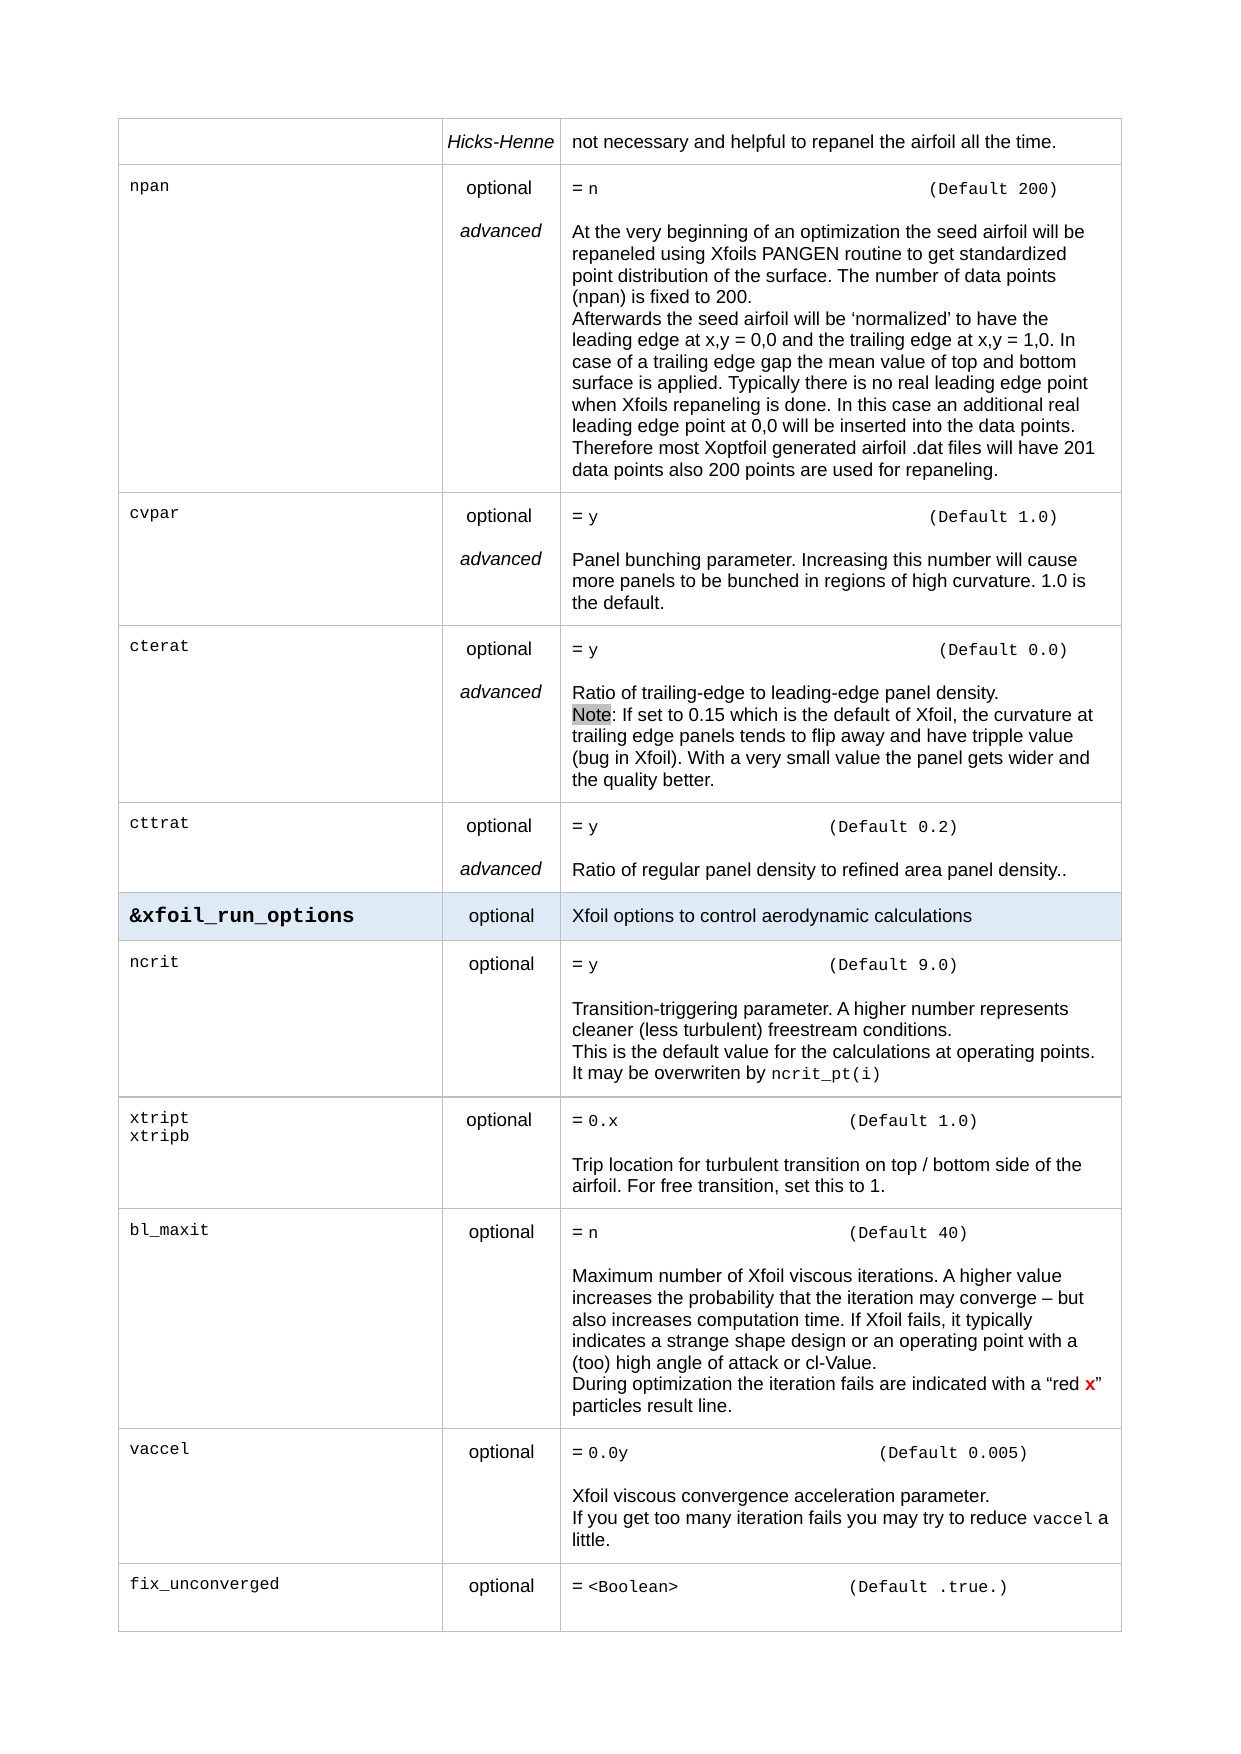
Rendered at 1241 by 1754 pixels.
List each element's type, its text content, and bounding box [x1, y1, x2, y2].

table_cell = 0.0y (Default 0.005) Xfoil viscous convergence acceleration parameter. If you get too many iteration fails you may try to reduce vaccel a little. [561, 1429, 1121, 1562]
table_cell xtript xtripb [119, 1098, 442, 1208]
table_cell npan [119, 165, 442, 492]
table_cell optional [443, 1564, 560, 1631]
table_cell = y (Default 9.0) Transition-triggering parameter. A higher number represents cleaner (less turbulent) freestream conditions. This is the default value for the calculations at operating points. It may be overwriten by ncrit_pt(i) [561, 941, 1121, 1096]
table_cell ncrit [119, 941, 442, 1096]
table_cell optional [443, 941, 560, 1096]
table_cell = y (Default 0.0) Ratio of trailing-edge to leading-edge panel density. Note: If set to 0.15 which is the default of Xfoil, the curvature at trailing edge panels tends to flip away and have tripple value (bug in Xfoil). With a very small value the panel gets wider and the quality better. [561, 626, 1121, 802]
table_cell cttrat [119, 803, 442, 892]
table_cell not necessary and helpful to repanel the airfoil all the time. [561, 119, 1121, 164]
table_cell cterat [119, 626, 442, 802]
table_cell = n (Default 200) At the very beginning of an optimization the seed airfoil will be repaneled using Xfoils PANGEN routine to get standardized point distribution of the surface. The number of data points (npan) is fixed to 200. Afterwards the seed airfoil will be ‘normalized’ to have the leading edge at x,y = 0,0 and the trailing edge at x,y = 1,0. In case of a trailing edge gap the mean value of top and bottom surface is applied. Typically there is no real leading edge point when Xfoils repaneling is done. In this case an additional real leading edge point at 0,0 will be inserted into the data points. Therefore most Xoptfoil generated airfoil .dat files will have 201 data points also 200 points are used for repaneling. [561, 165, 1121, 492]
table_cell optional [443, 893, 560, 940]
table_cell = y (Default 0.2) Ratio of regular panel density to refined area panel density.. [561, 803, 1121, 892]
table_cell vaccel [119, 1429, 442, 1562]
table_cell optional [443, 1429, 560, 1562]
table_cell &xfoil_run_options [119, 893, 442, 940]
table_cell optional [443, 1098, 560, 1208]
table_cell optional advanced [443, 803, 560, 892]
table_cell cvpar [119, 493, 442, 625]
table_cell = <Boolean> (Default .true.) [561, 1564, 1121, 1631]
table_cell fix_unconverged [119, 1564, 442, 1631]
table_cell = n (Default 40) Maximum number of Xfoil viscous iterations. A higher value increases the probability that the iteration may converge – but also increases computation time. If Xfoil fails, it typically indicates a strange shape design or an operating point with a (too) high angle of attack or cl-Value. During optimization the iteration fails are indicated with a “red x” particles result line. [561, 1209, 1121, 1428]
table_cell bl_maxit [119, 1209, 442, 1428]
table_cell Hicks-Henne [443, 119, 560, 164]
table_cell optional [443, 1209, 560, 1428]
table_cell optional advanced [443, 626, 560, 802]
table_cell Xfoil options to control aerodynamic calculations [561, 893, 1121, 940]
table_cell optional advanced [443, 165, 560, 492]
table_cell = y (Default 1.0) Panel bunching parameter. Increasing this number will cause more panels to be bunched in regions of high curvature. 1.0 is the default. [561, 493, 1121, 625]
table_cell optional advanced [443, 493, 560, 625]
table_cell [119, 119, 442, 164]
table_cell = 0.x (Default 1.0) Trip location for turbulent transition on top / bottom side of the airfoil. For free transition, set this to 1. [561, 1098, 1121, 1208]
